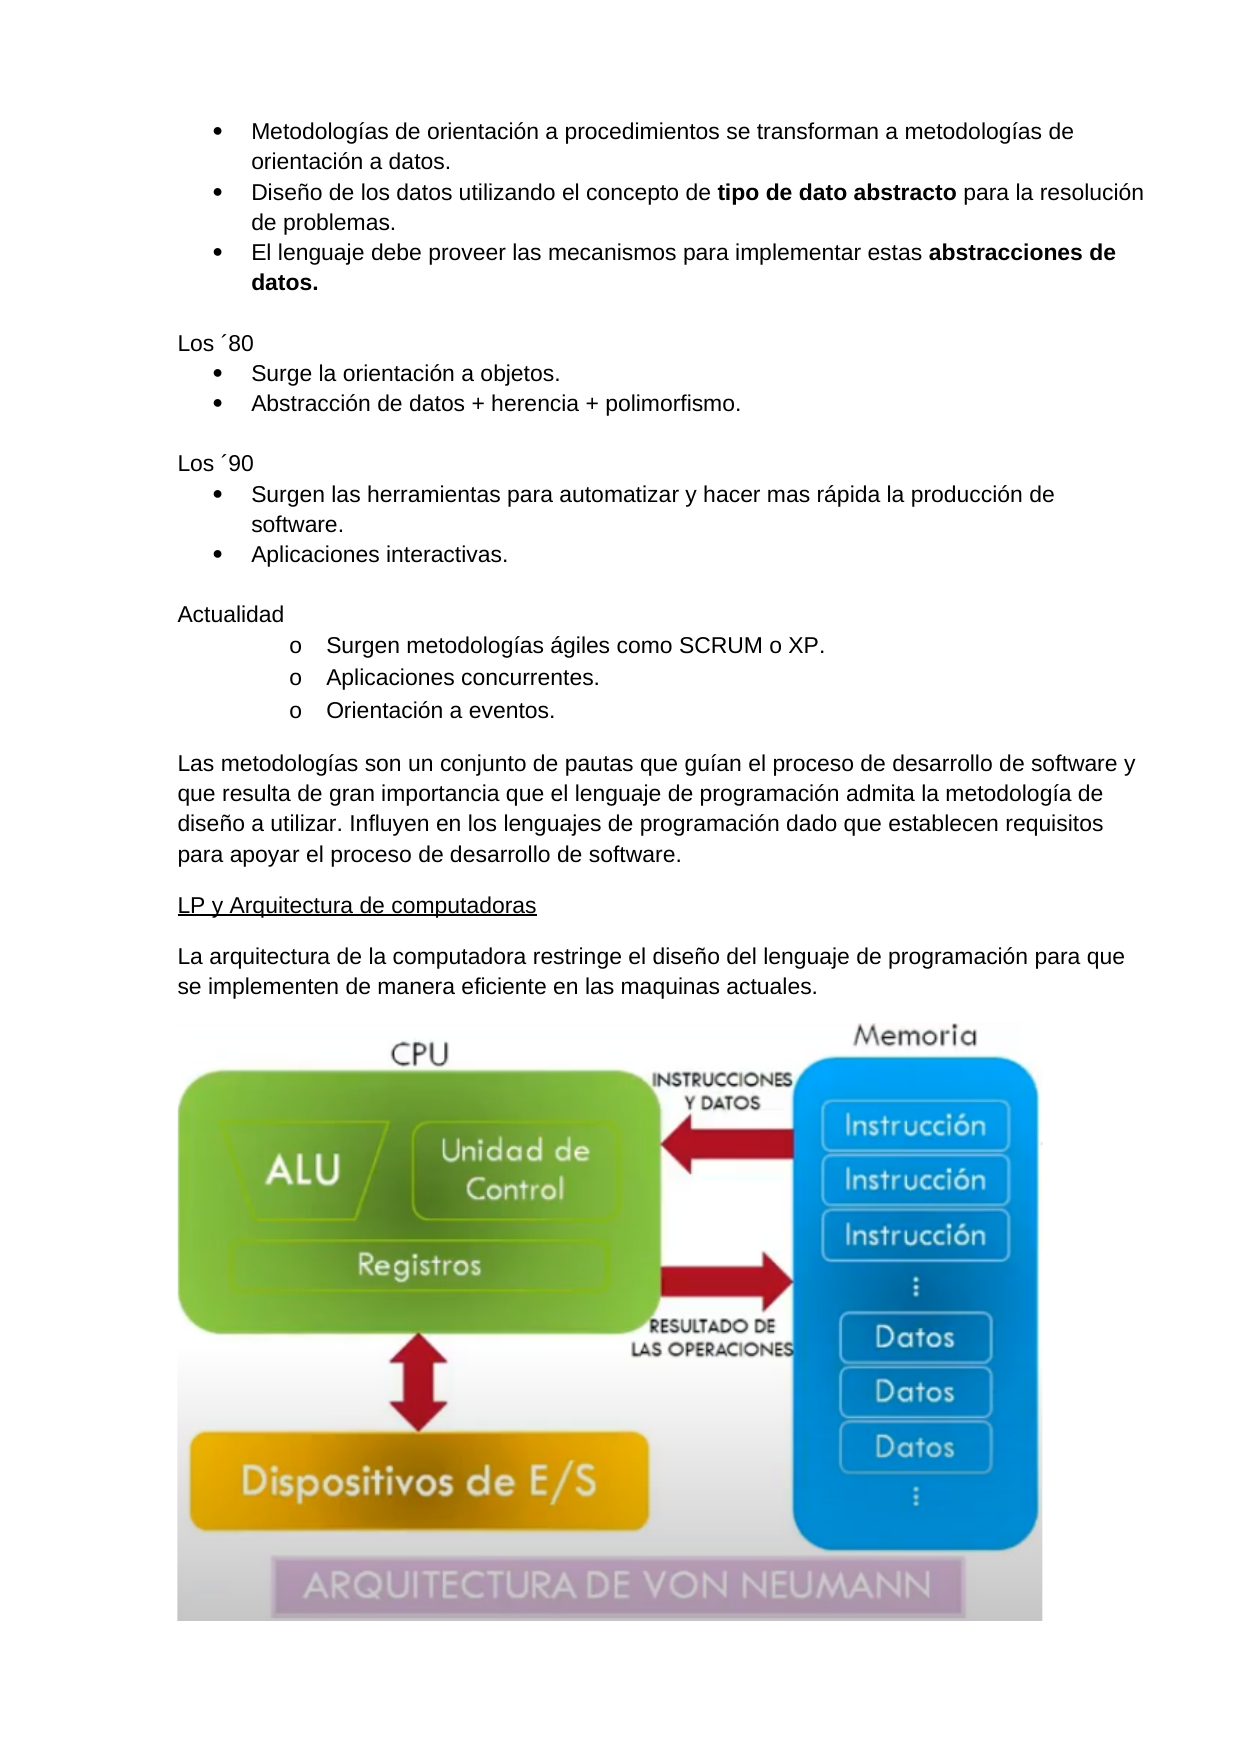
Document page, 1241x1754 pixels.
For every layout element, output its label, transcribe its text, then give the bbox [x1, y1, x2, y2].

picture [177, 1023, 1043, 1621]
text LP y Arquitectura de computadoras [177, 892, 1152, 918]
list Metodologías de orientación a procedimientos se transforman a metodologías de orientación a datos. [213, 118, 1152, 175]
list Surgen metodologías ágiles como SCRUM o XP. [288, 632, 1152, 660]
list Surgen las herramientas para automatizar y hacer mas rápida la producción de software. [213, 481, 1152, 537]
list El lenguaje debe proveer las mecanismos para implementar estas abstracciones de datos. [213, 239, 1152, 296]
list Abstracción de datos + herencia + polimorfismo. [213, 390, 1152, 416]
list Aplicaciones interactivas. [213, 541, 1152, 567]
list Diseño de los datos utilizando el concepto de tipo de dato abstracto para la resolución de problemas. [213, 178, 1152, 235]
text La arquitectura de la computadora restringe el diseño del lenguaje de programación para que se implementen de manera eficiente en las maquinas actuales. [177, 943, 1152, 999]
list Actualidad [177, 601, 1152, 628]
list Surge la orientación a objetos. [213, 360, 1152, 386]
list Orientación a eventos. [288, 697, 1152, 725]
list Aplicaciones concurrentes. [288, 664, 1152, 692]
text Las metodologías son un conjunto de pautas que guían el proceso de desarrollo de software y que resulta de gran importancia que el lenguaje de programación admita la metodología de diseño a utilizar. Influyen en los lenguajes de programación dado que establecen requisitos para apoyar el proceso de desarrollo de software. [177, 750, 1152, 867]
list Los ´80 [177, 329, 1152, 356]
list Los ´90 [177, 450, 1152, 477]
